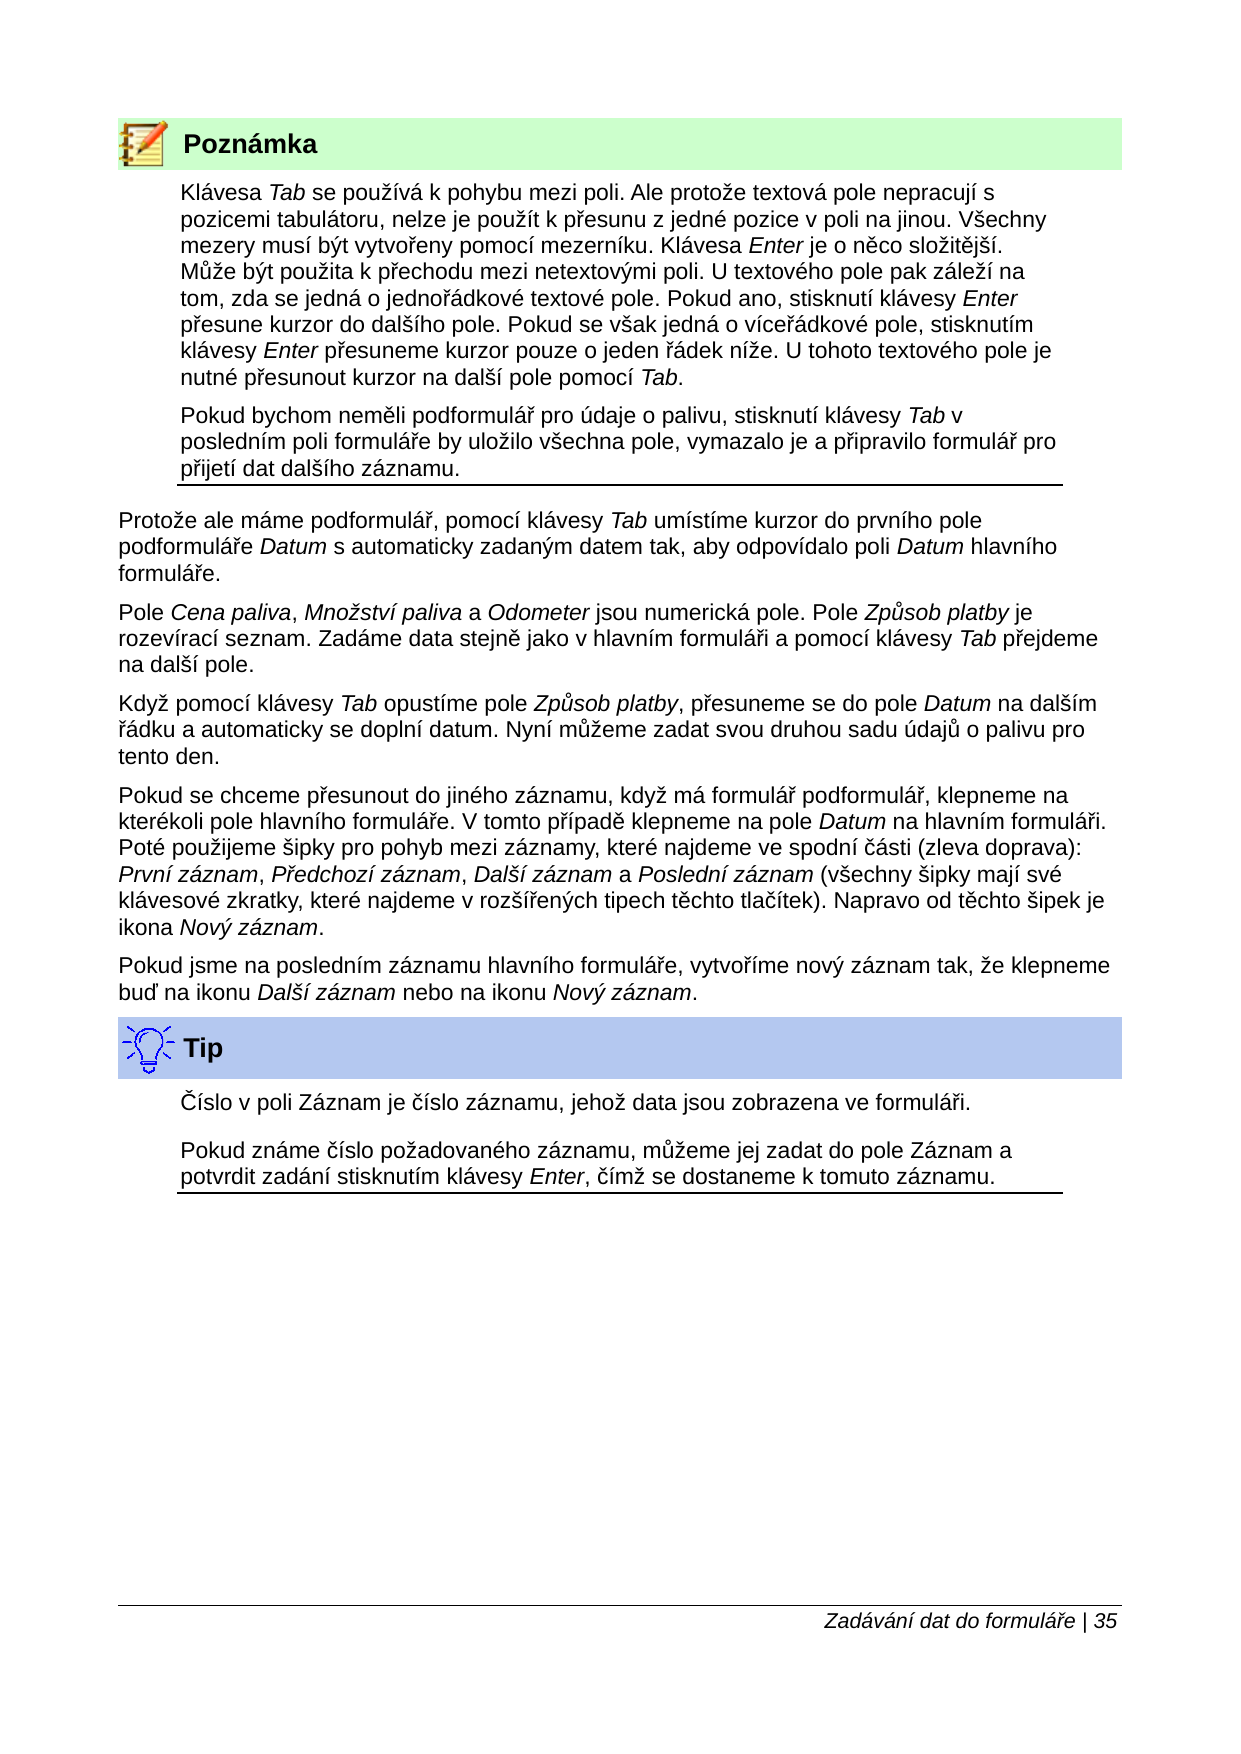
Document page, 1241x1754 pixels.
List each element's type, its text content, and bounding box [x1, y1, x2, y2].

text Pokud známe číslo požadovaného záznamu, můžeme jej zadat do pole Záznam a potvrdit zadání stisknutím klávesy Enter, čímž se dostaneme k tomuto záznamu. [177, 1133, 1063, 1192]
text Pole Cena paliva, Množství paliva a Odometer jsou numerická pole. Pole Způsob platby je rozevírací seznam. Zadáme data stejně jako v hlavním formuláři a pomocí klávesy Tab přejdeme na další pole. [118, 598, 1122, 678]
subtitle Poznámka [118, 118, 1122, 170]
picture [119, 1018, 179, 1078]
text Pokud jsme na posledním záznamu hlavního formuláře, vytvoříme nový záznam tak, že klepneme buď na ikonu Další záznam nebo na ikonu Nový záznam. [118, 952, 1122, 1005]
text Pokud bychom neměli podformulář pro údaje o palivu, stisknutí klávesy Tab v posledním poli formuláře by uložilo všechna pole, vymazalo je a připravilo formulář pro přijetí dat dalšího záznamu. [177, 399, 1063, 484]
subtitle Tip [118, 1017, 1122, 1079]
text Klávesa Tab se používá k pohybu mezi poli. Ale protože textová pole nepracují s pozicemi tabulátoru, nelze je použít k přesunu z jedné pozice v poli na jinou. Všechny mezery musí být vytvořeny pomocí mezerníku. Klávesa Enter je o něco složitější. Může být použita k přechodu mezi netextovými poli. U textového pole pak záleží na tom, zda se jedná o jednořádkové textové pole. Pokud ano, stisknutí klávesy Enter přesune kurzor do dalšího pole. Pokud se však jedná o víceřádkové pole, stisknutím klávesy Enter přesuneme kurzor pouze o jeden řádek níže. U tohoto textového pole je nutné přesunout kurzor na další pole pomocí Tab. [177, 176, 1063, 390]
text Protože ale máme podformulář, pomocí klávesy Tab umístíme kurzor do prvního pole podformuláře Datum s automaticky zadaným datem tak, aby odpovídalo poli Datum hlavního formuláře. [118, 507, 1122, 586]
text Číslo v poli Záznam je číslo záznamu, jehož data jsou zobrazena ve formuláři. [177, 1086, 1063, 1116]
text Když pomocí klávesy Tab opustíme pole Způsob platby, přesuneme se do pole Datum na dalším řádku a automaticky se doplní datum. Nyní můžeme zadat svou druhou sadu údajů o palivu pro tento den. [118, 690, 1122, 769]
picture [119, 119, 170, 170]
text Pokud se chceme přesunout do jiného záznamu, když má formulář podformulář, klepneme na kterékoli pole hlavního formuláře. V tomto případě klepneme na pole Datum na hlavním formuláři. Poté použijeme šipky pro pohyb mezi záznamy, které najdeme ve spodní části (zleva doprava): První záznam, Předchozí záznam, Další záznam a Poslední záznam (všechny šipky mají své klávesové zkratky, které najdeme v rozšířených tipech těchto tlačítek). Napravo od těchto šipek je ikona Nový záznam. [118, 782, 1122, 940]
